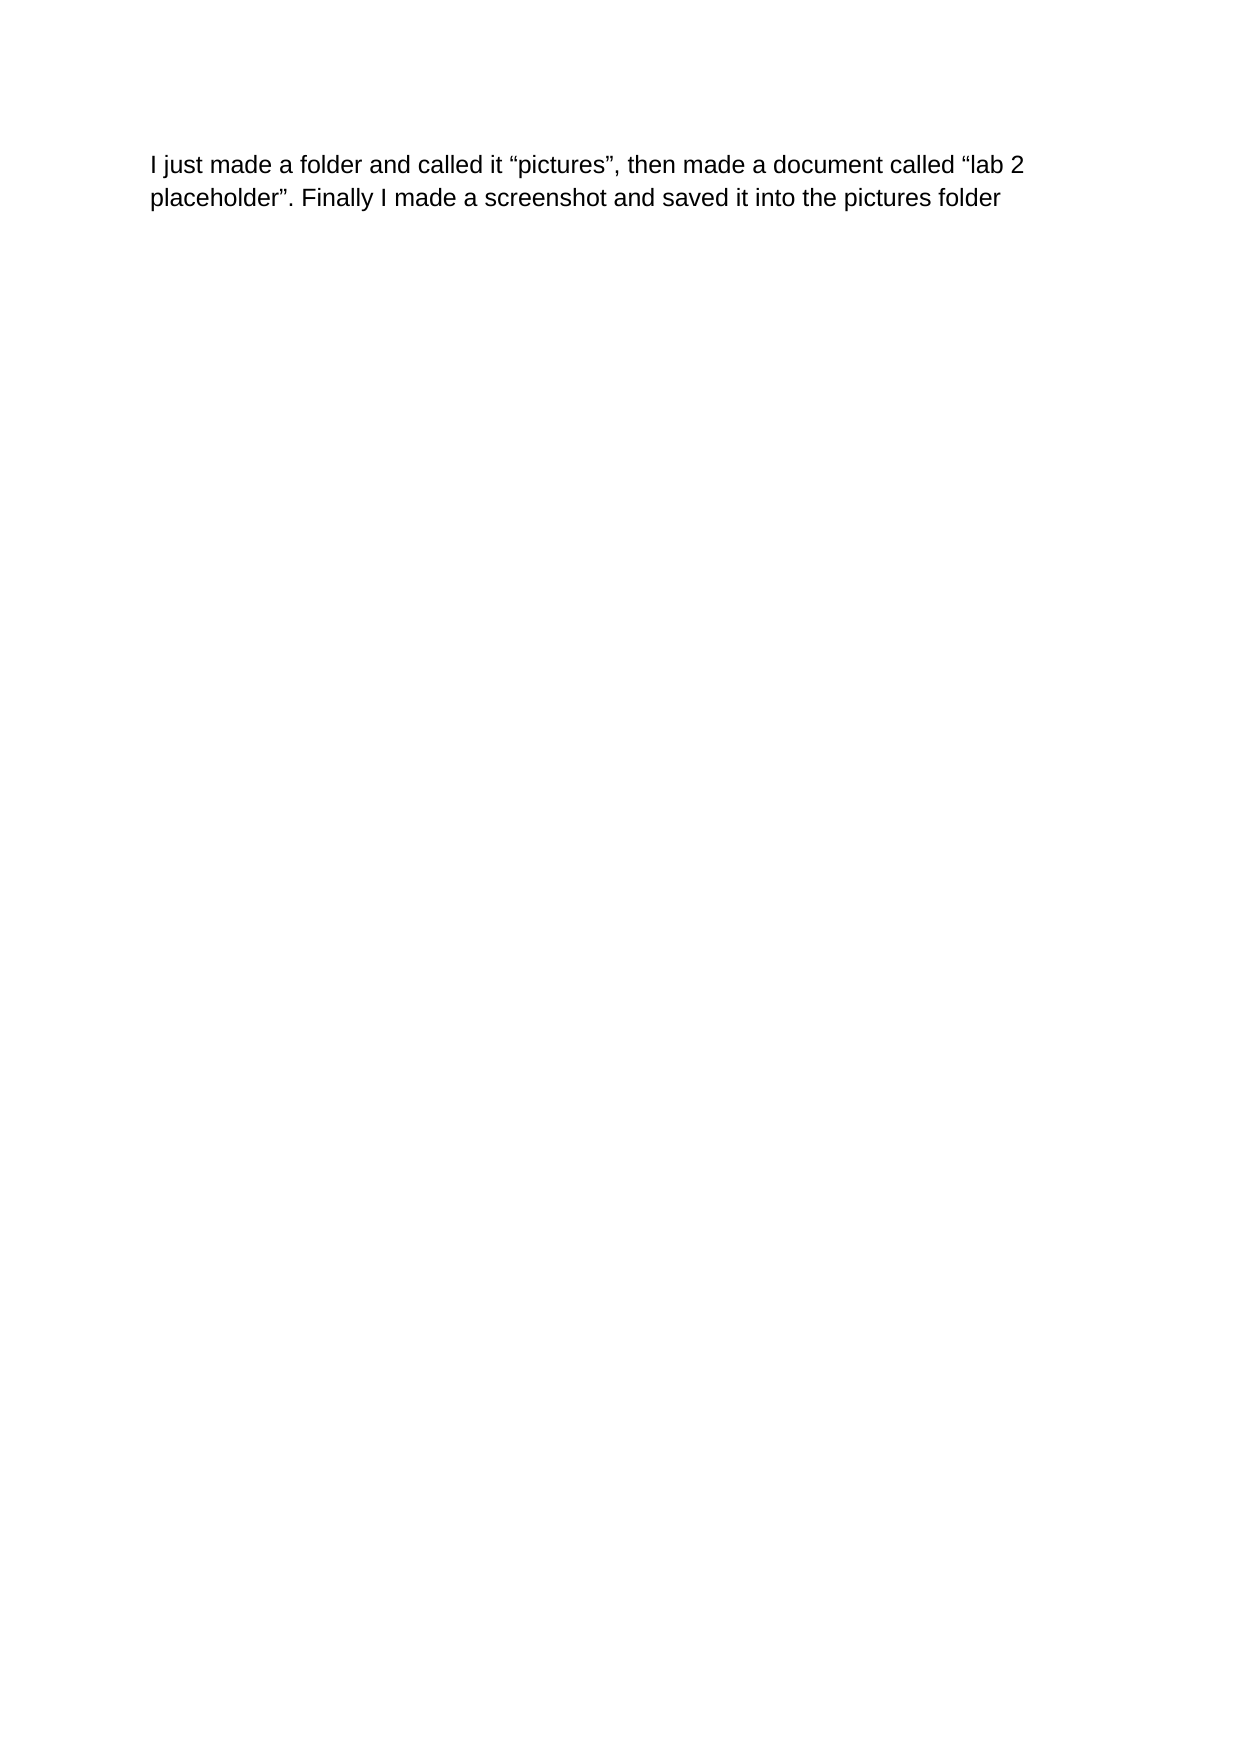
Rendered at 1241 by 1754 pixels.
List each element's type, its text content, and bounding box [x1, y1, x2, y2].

text I just made a folder and called it “pictures”, then made a document called “lab 2 placeholder”. Finally I made a screenshot and saved it into the pictures folder [150, 150, 1090, 212]
